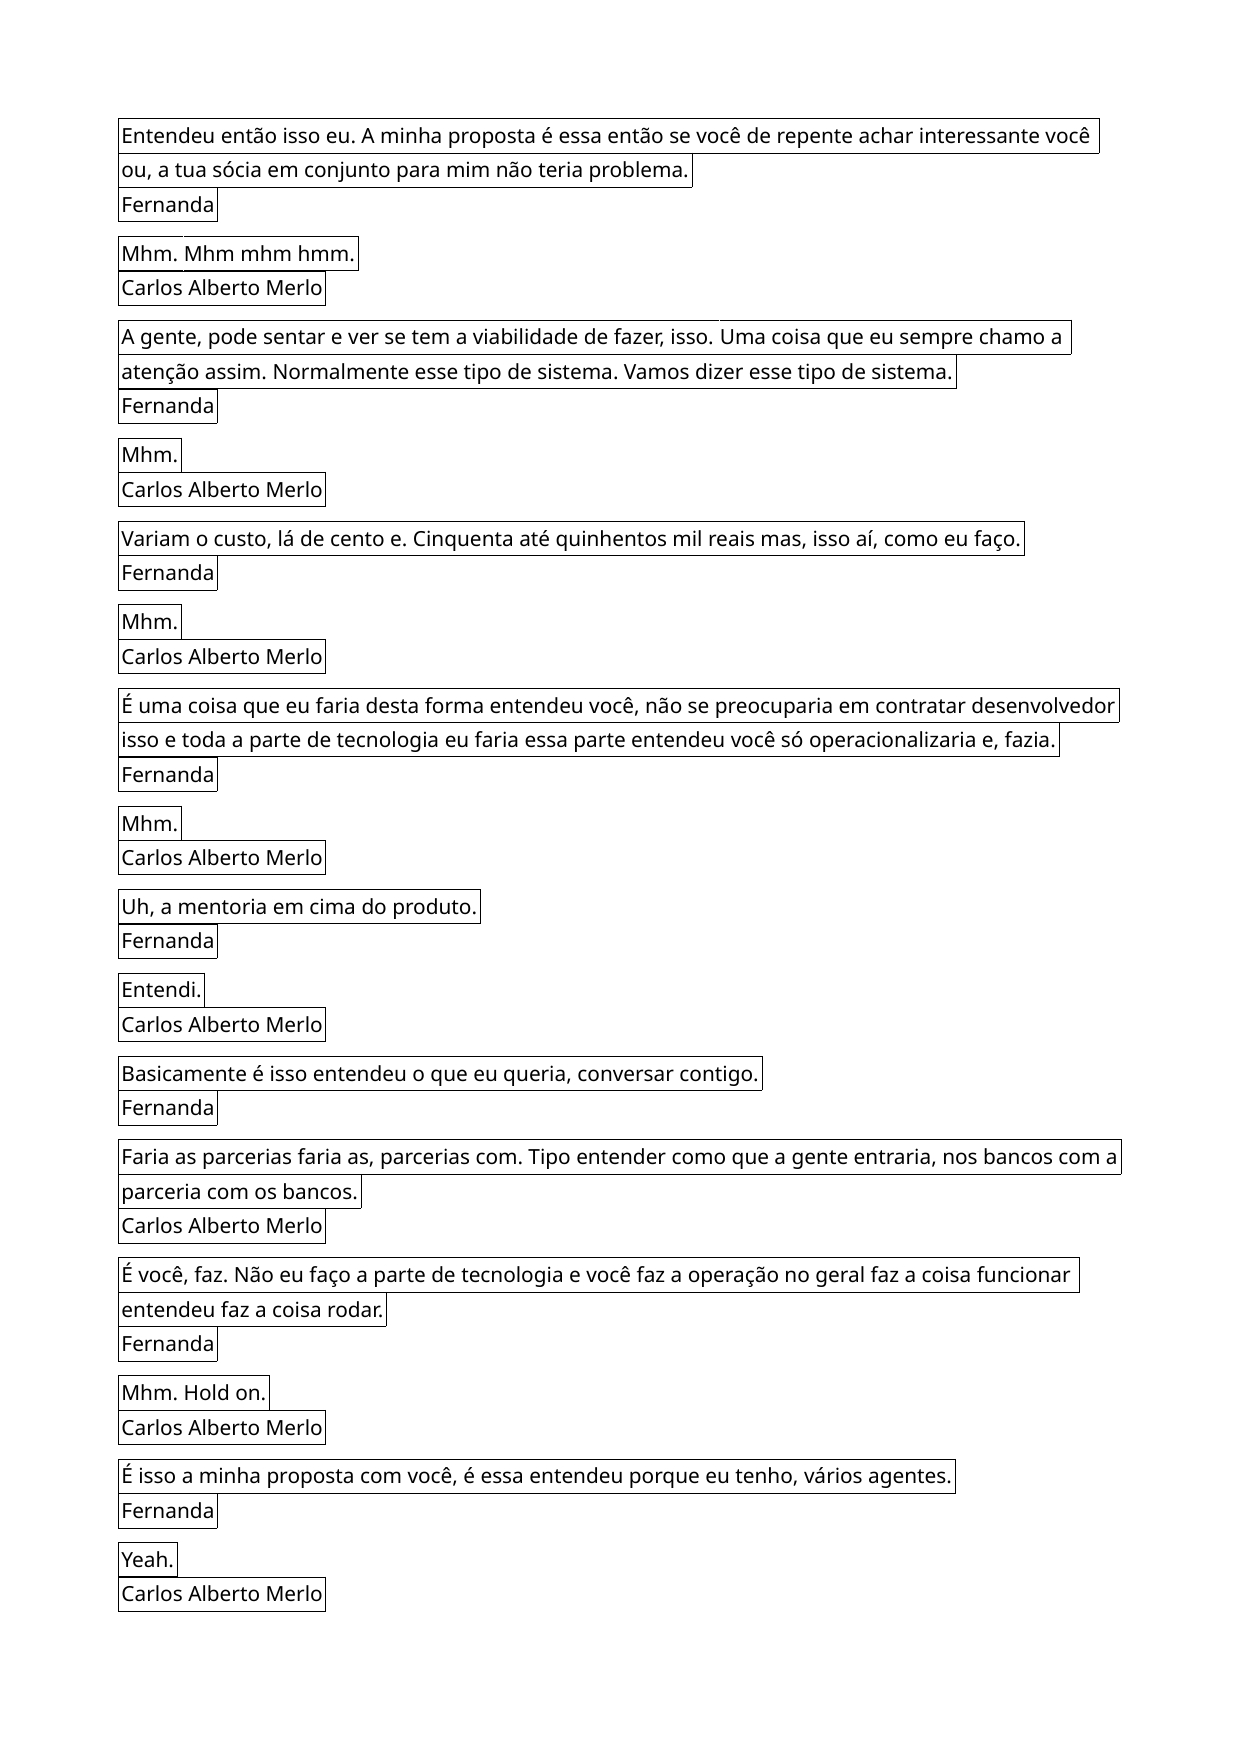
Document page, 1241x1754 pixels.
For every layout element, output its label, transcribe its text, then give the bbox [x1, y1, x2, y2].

text [182, 806, 1122, 840]
text Carlos Alberto Merlo [119, 272, 325, 305]
text [218, 923, 1122, 958]
text [205, 972, 1122, 1007]
text [218, 1326, 1122, 1361]
text [218, 757, 1122, 791]
text Faria as parcerias faria as, parcerias com. Tipo entender como que a gente entraria, nos bancos com a [119, 1140, 1121, 1174]
text [326, 1410, 1122, 1444]
text Mhm. [119, 605, 181, 639]
text [956, 1459, 1122, 1493]
text Carlos Alberto Merlo [119, 1209, 325, 1243]
text A gente, pode sentar e ver se tem a viabilidade de fazer, isso. Uma coisa que eu sempre chamo a atenção assim. Normalmente esse tipo de sistema. Vamos dizer esse tipo de sistema. [119, 321, 1071, 354]
text A gente, pode sentar e ver se tem a viabilidade de fazer, isso. Uma coisa que eu sempre chamo a atenção assim. Normalmente esse tipo de sistema. Vamos dizer esse tipo de sistema. [119, 355, 956, 388]
text Variam o custo, lá de cento e. Cinquenta até quinhentos mil reais mas, isso aí, como eu faço. [119, 522, 1024, 555]
text [1025, 521, 1122, 555]
text Carlos Alberto Merlo [119, 1008, 325, 1041]
text Fernanda [119, 758, 217, 791]
text É você, faz. Não eu faço a parte de tecnologia e você faz a operação no geral faz a coisa funcionar entendeu faz a coisa rodar. [119, 1293, 386, 1326]
text [362, 1175, 1122, 1208]
text [218, 1090, 1122, 1125]
text Mhm. [119, 807, 181, 840]
text É você, faz. Não eu faço a parte de tecnologia e você faz a operação no geral faz a coisa funcionar entendeu faz a coisa rodar. [119, 1258, 1079, 1292]
text Carlos Alberto Merlo [119, 841, 325, 874]
text Fernanda [119, 390, 217, 423]
text [359, 236, 1122, 271]
text [326, 472, 1122, 506]
text Entendi. [119, 974, 204, 1007]
text [326, 639, 1122, 673]
text Entendeu então isso eu. A minha proposta é essa então se você de repente achar interessante você ou, a tua sócia em conjunto para mim não teria problema. [119, 119, 1099, 153]
text Carlos Alberto Merlo [119, 640, 325, 673]
text Fernanda [119, 1494, 217, 1528]
text Yeah. [119, 1543, 177, 1576]
text É isso a minha proposta com você, é essa entendeu porque eu tenho, vários agentes. [119, 1460, 955, 1493]
text Fernanda [119, 1327, 217, 1361]
text Mhm. Mhm mhm hmm. [119, 237, 358, 270]
text [218, 555, 1122, 590]
text [763, 1056, 1122, 1090]
text Uh, a mentoria em cima do produto. [119, 890, 480, 923]
text Fernanda [119, 1091, 217, 1125]
text É você, faz. Não eu faço a parte de tecnologia e você faz a operação no geral faz a coisa funcionar entendeu faz a coisa rodar. [387, 1257, 1122, 1326]
text [326, 271, 1122, 305]
text [178, 1542, 1122, 1577]
text Mhm. Hold on. [119, 1376, 269, 1410]
text [326, 1577, 1122, 1611]
text Mhm. [119, 439, 181, 472]
text [182, 437, 1122, 472]
text A gente, pode sentar e ver se tem a viabilidade de fazer, isso. Uma coisa que eu sempre chamo a atenção assim. Normalmente esse tipo de sistema. Vamos dizer esse tipo de sistema. [957, 319, 1122, 388]
text [218, 388, 1122, 423]
text [218, 1493, 1122, 1528]
text Carlos Alberto Merlo [119, 473, 325, 506]
text [270, 1375, 1122, 1410]
text [326, 840, 1122, 874]
text Entendeu então isso eu. A minha proposta é essa então se você de repente achar interessante você ou, a tua sócia em conjunto para mim não teria problema. [693, 118, 1122, 187]
text [481, 889, 1122, 923]
text Fernanda [119, 925, 217, 958]
text É uma coisa que eu faria desta forma entendeu você, não se preocuparia em contratar desenvolvedor isso e toda a parte de tecnologia eu faria essa parte entendeu você só operacionalizaria e, fazia. [119, 688, 1122, 757]
text Basicamente é isso entendeu o que eu queria, conversar contigo. [119, 1057, 762, 1090]
text Fernanda [119, 556, 217, 590]
text Fernanda [119, 188, 217, 221]
text parceria com os bancos. [119, 1175, 361, 1208]
text Carlos Alberto Merlo [119, 1578, 325, 1611]
text [326, 1007, 1122, 1041]
text [326, 1208, 1122, 1243]
text Entendeu então isso eu. A minha proposta é essa então se você de repente achar interessante você ou, a tua sócia em conjunto para mim não teria problema. [119, 154, 692, 187]
text Carlos Alberto Merlo [119, 1411, 325, 1444]
text [182, 604, 1122, 639]
text [218, 187, 1122, 222]
